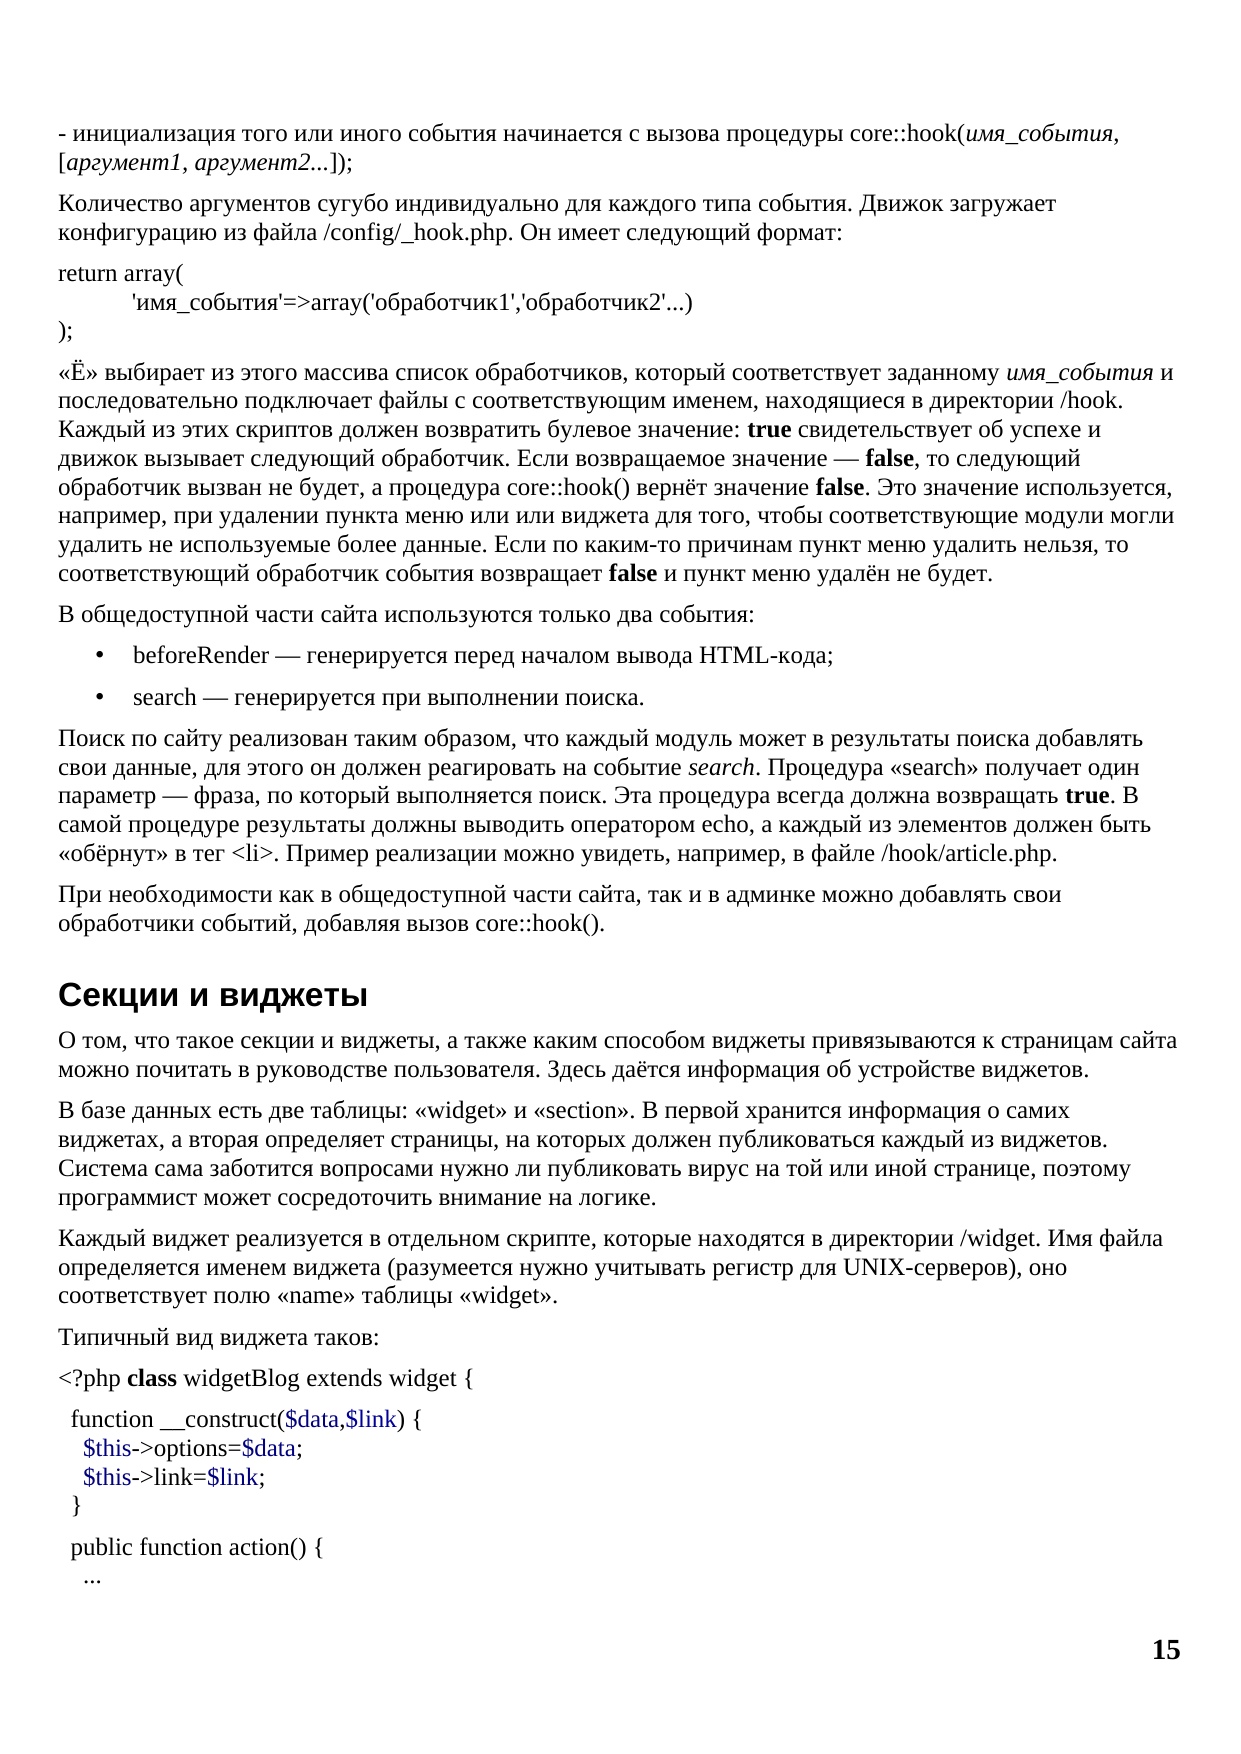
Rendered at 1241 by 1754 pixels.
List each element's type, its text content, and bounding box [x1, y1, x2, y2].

text В общедоступной части сайта используются только два события: [58, 599, 1181, 628]
text return array( 'имя_события'=>array('обработчик1','обработчик2'...) ); [58, 258, 1181, 344]
subtitle Секции и виджеты [58, 974, 1181, 1013]
list beforeRender — генерируется перед началом вывода HTML-кода; [95, 641, 1181, 669]
text Поиск по сайту реализован таким образом, что каждый модуль может в результаты поиска добавлять свои данные, для этого он должен реагировать на событие search. Процедура «search» получает один параметр — фраза, по который выполняется поиск. Эта процедура всегда должна возвращать true. В самой процедуре результаты должны выводить оператором echo, а каждый из элементов должен быть «обёрнут» в тег <li>. Пример реализации можно увидеть, например, в файле /hook/article.php. [58, 723, 1181, 867]
text Количество аргументов сугубо индивидуально для каждого типа события. Движок загружает конфигурацию из файла /config/_hook.php. Он имеет следующий формат: [58, 188, 1181, 246]
text - инициализация того или иного события начинается с вызова процедуры core::hook(имя_события,[аргумент1, аргумент2...]); [58, 118, 1181, 176]
text public function action() { ... [58, 1532, 1181, 1589]
list search — генерируется при выполнении поиска. [95, 682, 1181, 711]
text О том, что такое секции и виджеты, а также каким способом виджеты привязываются к страницам сайта можно почитать в руководстве пользователя. Здесь даётся информация об устройстве виджетов. [58, 1026, 1181, 1083]
text В базе данных есть две таблицы: «widget» и «section». В первой хранится информация о самих виджетах, а вторая определяет страницы, на которых должен публиковаться каждый из виджетов. Система сама заботится вопросами нужно ли публиковать вирус на той или иной странице, поэтому программист может сосредоточить внимание на логике. [58, 1096, 1181, 1211]
text Каждый виджет реализуется в отдельном скрипте, которые находятся в директории /widget. Имя файла определяется именем виджета (разумеется нужно учитывать регистр для UNIX-серверов), оно соответствует полю «name» таблицы «widget». [58, 1223, 1181, 1309]
text <?php class widgetBlog extends widget { [58, 1363, 1181, 1392]
text При необходимости как в общедоступной части сайта, так и в админке можно добавлять свои обработчики событий, добавляя вызов core::hook(). [58, 879, 1181, 937]
text function __construct($data,$link) { $this->options=$data; $this->link=$link; } [58, 1404, 1181, 1519]
text Типичный вид виджета таков: [58, 1322, 1181, 1351]
text «Ё» выбирает из этого массива список обработчиков, который соответствует заданному имя_события и последовательно подключает файлы с соответствующим именем, находящиеся в директории /hook. Каждый из этих скриптов должен возвратить булевое значение: true свидетельствует об успехе и движок вызывает следующий обработчик. Если возвращаемое значение — false, то следующий обработчик вызван не будет, а процедура core::hook() вернёт значение false. Это значение используется, например, при удалении пункта меню или или виджета для того, чтобы соответствующие модули могли удалить не используемые более данные. Если по каким-то причинам пункт меню удалить нельзя, то соответствующий обработчик события возвращает false и пункт меню удалён не будет. [58, 357, 1181, 587]
